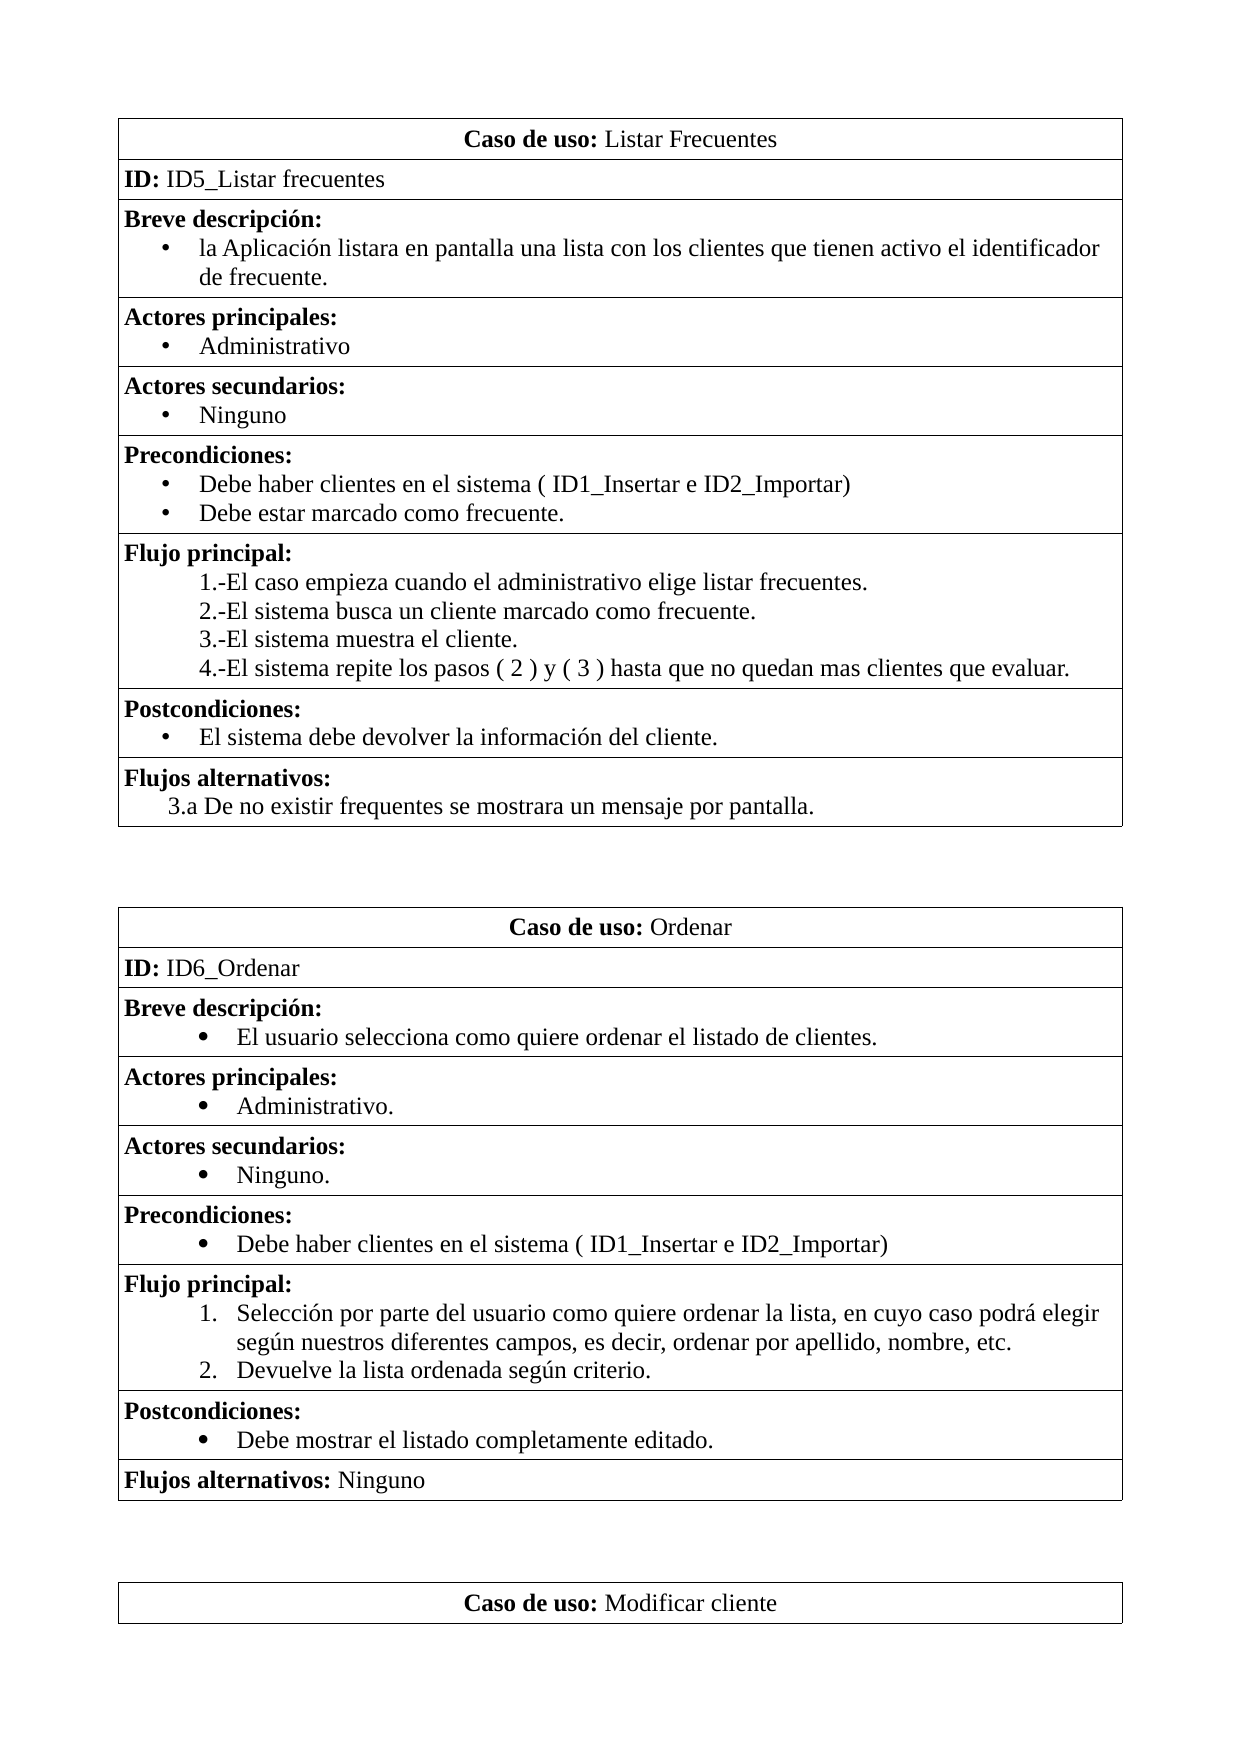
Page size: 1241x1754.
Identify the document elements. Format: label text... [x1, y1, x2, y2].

table_cell Actores principales: Administrativo [119, 298, 1122, 366]
table_header Caso de uso: Ordenar [119, 908, 1122, 947]
table_cell ID: ID5_Listar frecuentes [119, 160, 1122, 199]
table_cell Flujos alternativos: Ninguno [119, 1460, 1122, 1499]
table_header Caso de uso: Listar Frecuentes [119, 119, 1122, 158]
table_cell ID: ID6_Ordenar [119, 948, 1122, 987]
table_cell Precondiciones: Debe haber clientes en el sistema ( ID1_Insertar e ID2_Importar) [119, 1196, 1122, 1263]
table_cell Actores secundarios: Ninguno [119, 367, 1122, 435]
table_cell Breve descripción: El usuario selecciona como quiere ordenar el listado de clientes. [119, 988, 1122, 1056]
table_cell Actores secundarios: Ninguno. [119, 1126, 1122, 1194]
table_cell Postcondiciones: Debe mostrar el listado completamente editado. [119, 1391, 1122, 1459]
table_cell Breve descripción: la Aplicación listara en pantalla una lista con los clientes que tienen activo el identificador de frecuente. [119, 200, 1122, 297]
table_header Caso de uso: Modificar cliente [119, 1583, 1122, 1622]
table_cell Flujo principal: Selección por parte del usuario como quiere ordenar la lista, en cuyo caso podrá elegir según nuestros diferentes campos, es decir, ordenar por apellido, nombre, etc. Devuelve la lista ordenada según criterio. [119, 1265, 1122, 1390]
table_cell Actores principales: Administrativo. [119, 1057, 1122, 1125]
table_cell Flujo principal: 1.-El caso empieza cuando el administrativo elige listar frecuentes. 2.-El sistema busca un cliente marcado como frecuente. 3.-El sistema muestra el cliente. 4.-El sistema repite los pasos ( 2 ) y ( 3 ) hasta que no quedan mas clientes que evaluar. [119, 534, 1122, 688]
table_cell Postcondiciones: El sistema debe devolver la información del cliente. [119, 689, 1122, 757]
table_cell Flujos alternativos: 3.a De no existir frequentes se mostrara un mensaje por pantalla. [119, 758, 1122, 826]
table_cell Precondiciones: Debe haber clientes en el sistema ( ID1_Insertar e ID2_Importar) Debe estar marcado como frecuente. [119, 436, 1122, 532]
